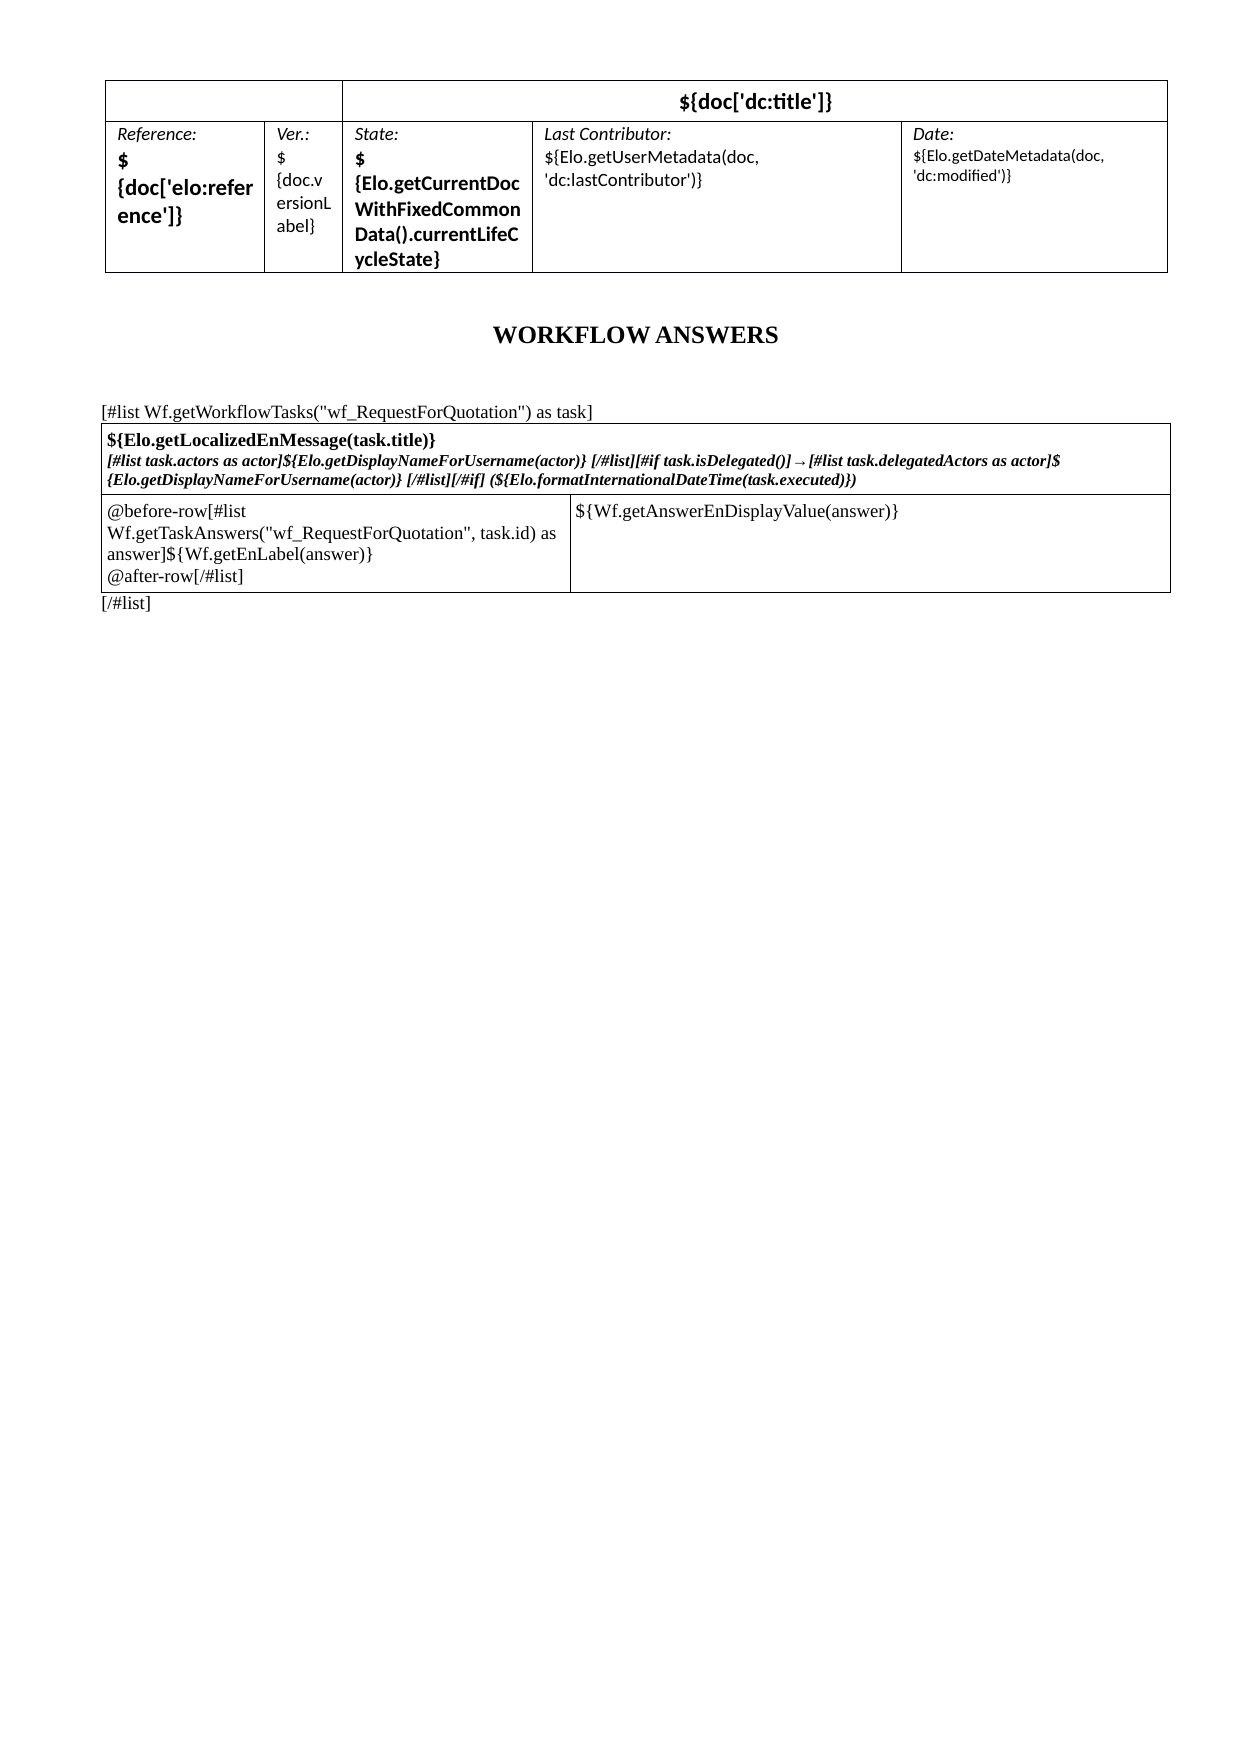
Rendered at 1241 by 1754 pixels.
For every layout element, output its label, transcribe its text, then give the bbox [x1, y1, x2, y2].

table_header ${Elo.getLocalizedEnMessage(task.title)} [#list task.actors as actor]${Elo.getDisplayNameForUsername(actor)} [/#list][#if task.isDelegated()]→[#list task.delegatedActors as actor]${Elo.getDisplayNameForUsername(actor)} [/#list][/#if] (${Elo.formatInternationalDateTime(task.executed)}) [102, 424, 1170, 494]
text [/#list] [101, 593, 1170, 614]
table_cell @before-row[#list Wf.getTaskAnswers("wf_RequestForQuotation", task.id) as answer]${Wf.getEnLabel(answer)} @after-row[/#list] [102, 495, 570, 592]
subtitle [#list Wf.getWorkflowTasks("wf_RequestForQuotation") as task] [101, 401, 1170, 423]
table_cell ${Wf.getAnswerEnDisplayValue(answer)} [571, 495, 1170, 592]
title WORKFLOW ANSWERS [101, 320, 1170, 348]
